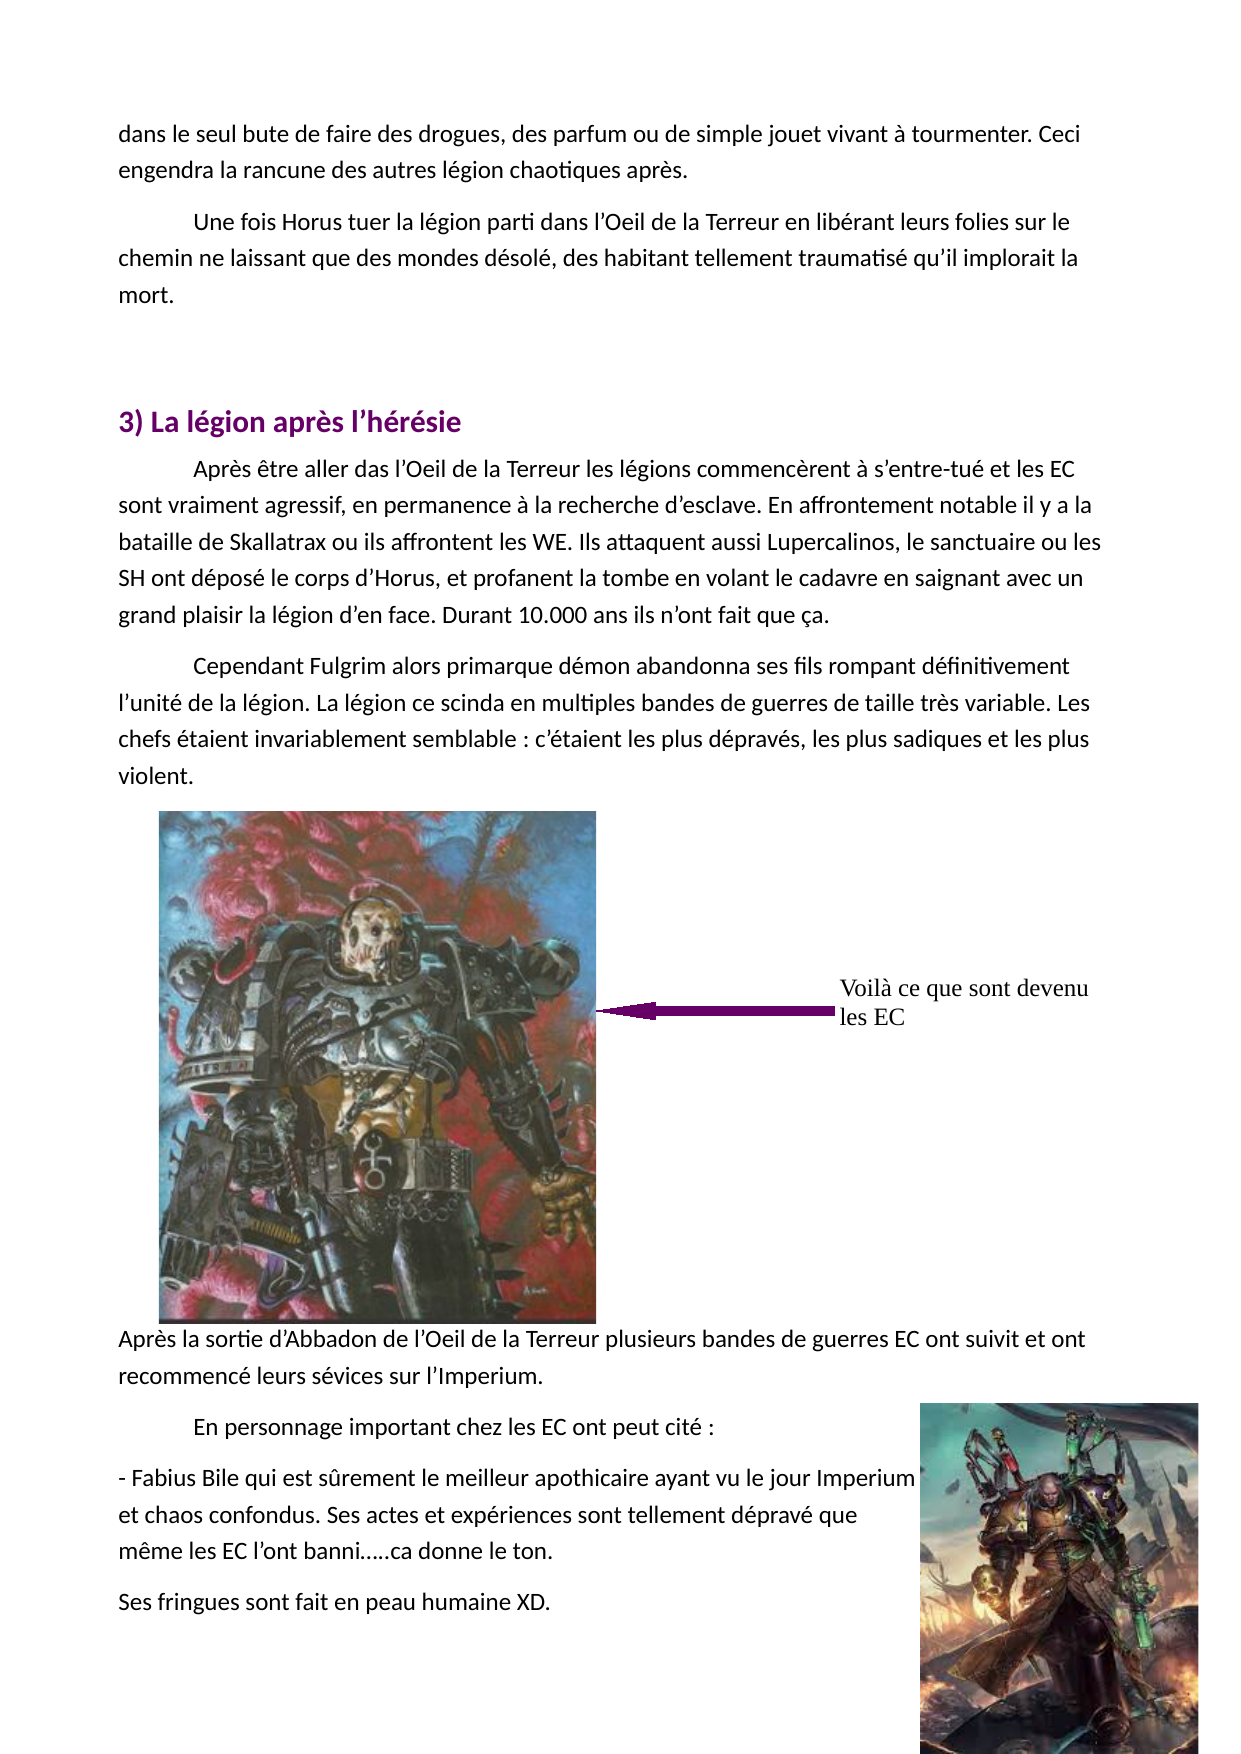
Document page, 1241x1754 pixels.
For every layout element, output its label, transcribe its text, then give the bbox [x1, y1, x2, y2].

text Après être aller das l’Oeil de la Terreur les légions commencèrent à s’entre-tué et les EC sont vraiment agressif, en permanence à la recherche d’esclave. En affrontement notable il y a la bataille de Skallatrax ou ils affrontent les WE. Ils attaquent aussi Lupercalinos, le sanctuaire ou les SH ont déposé le corps d’Horus, et profanent la tombe en volant le cadavre en saignant avec un grand plaisir la légion d’en face. Durant 10.000 ans ils n’ont fait que ça. [118, 453, 1122, 629]
subtitle 3) La légion après l’hérésie [118, 402, 1122, 440]
picture [920, 1403, 1199, 1754]
text Cependant Fulgrim alors primarque démon abandonna ses fils rompant définitivement l’unité de la légion. La légion ce scinda en multiples bandes de guerres de taille très variable. Les chefs étaient invariablement semblable : c’étaient les plus dépravés, les plus sadiques et les plus violent. [118, 650, 1122, 790]
text Une fois Horus tuer la légion parti dans l’Oeil de la Terreur en libérant leurs folies sur le chemin ne laissant que des mondes désolé, des habitant tellement traumatisé qu’il implorait la mort. [118, 206, 1122, 309]
text En personnage important chez les EC ont peut cité : [118, 1411, 920, 1442]
text - Fabius Bile qui est sûrement le meilleur apothicaire ayant vu le jour Imperium et chaos confondus. Ses actes et expériences sont tellement dépravé que même les EC l’ont banni…..ca donne le ton. [118, 1462, 920, 1566]
text Après la sortie d’Abbadon de l’Oeil de la Terreur plusieurs bandes de guerres EC ont suivit et ont recommencé leurs sévices sur l’Imperium. [118, 1031, 1122, 1391]
text Ses fringues sont fait en peau humaine XD. [118, 1587, 920, 1617]
picture [158, 811, 597, 1324]
text dans le seul bute de faire des drogues, des parfum ou de simple jouet vivant à tourmenter. Ceci engendra la rancune des autres légion chaotiques après. [118, 118, 1122, 185]
